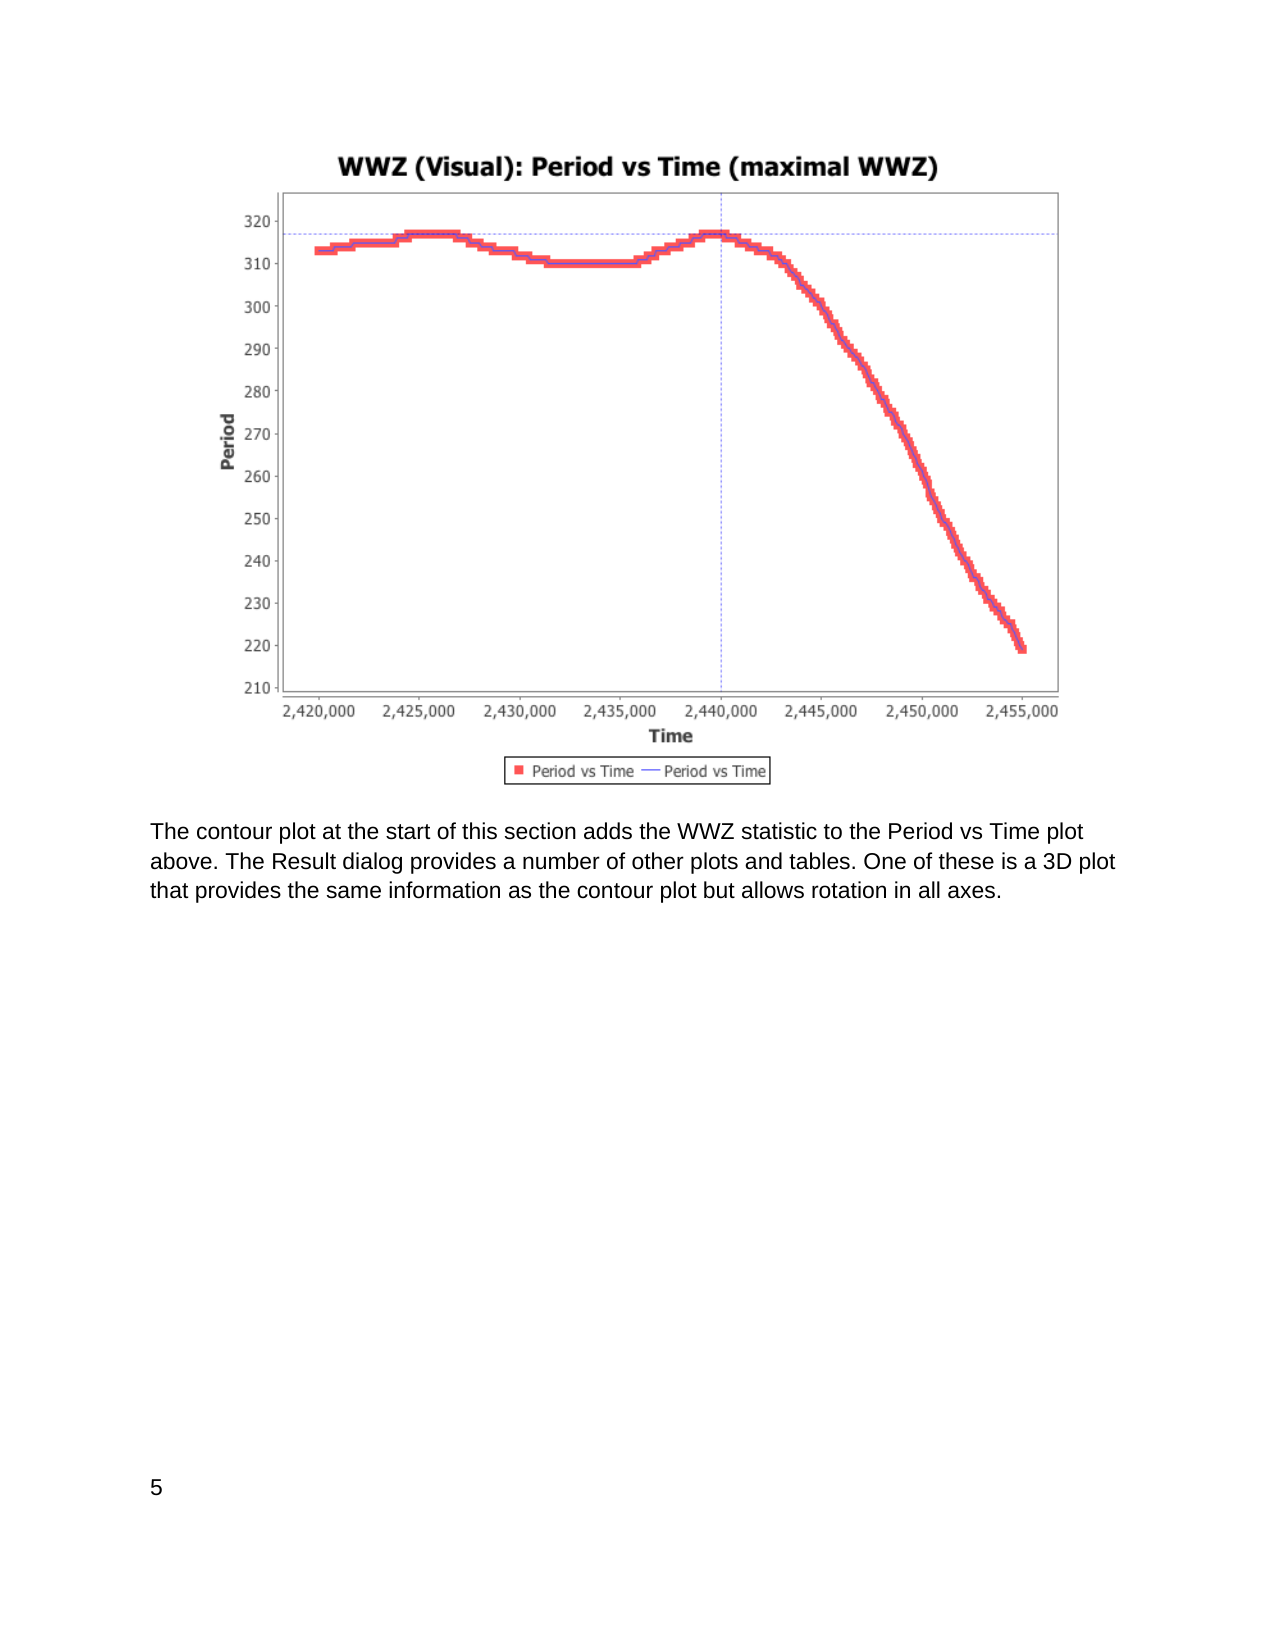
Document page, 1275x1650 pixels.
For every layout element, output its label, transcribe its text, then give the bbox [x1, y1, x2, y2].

text The contour plot at the start of this section adds the WWZ statistic to the Period vs Time plot above. The Result dialog provides a number of other plots and tables. One of these is a 3D plot that provides the same information as the contour plot but allows rotation in all axes. [150, 819, 1125, 903]
picture [202, 150, 1073, 786]
